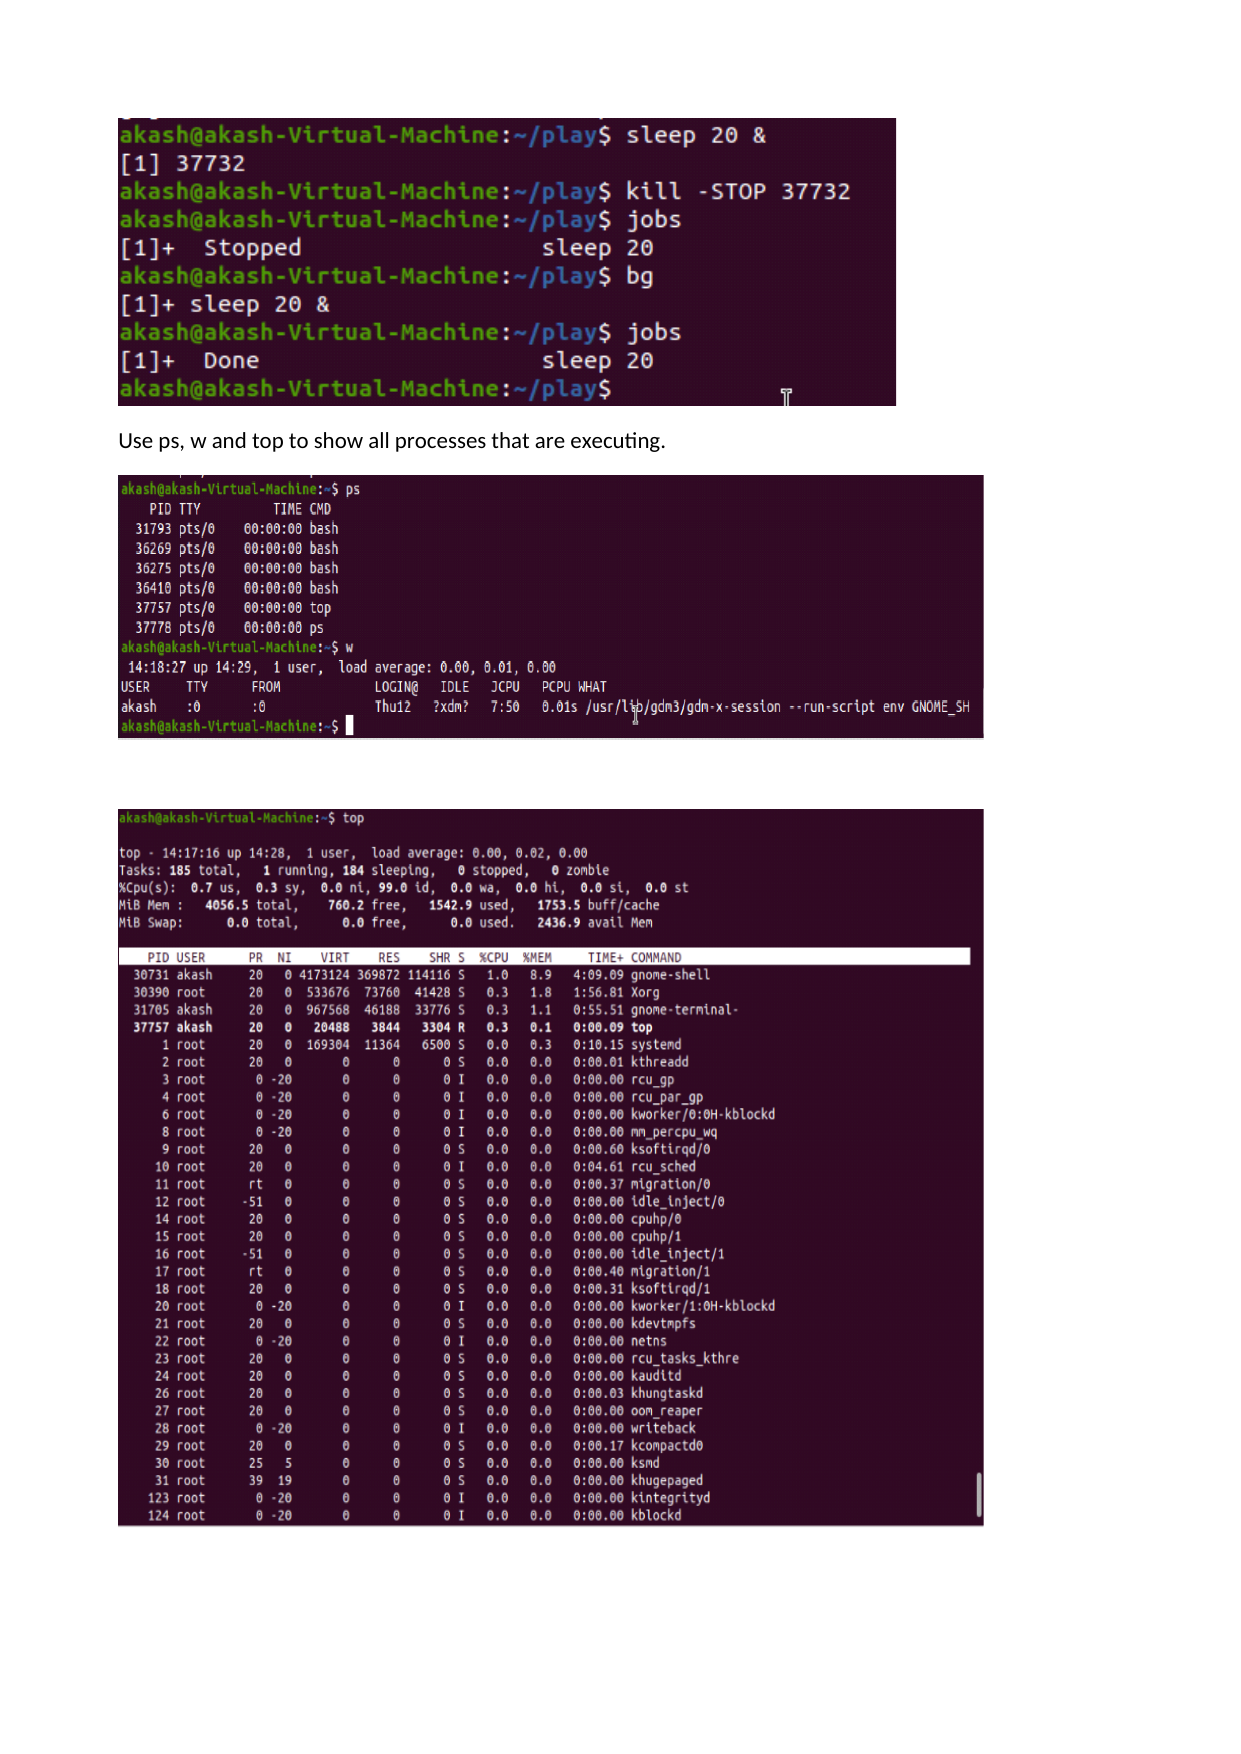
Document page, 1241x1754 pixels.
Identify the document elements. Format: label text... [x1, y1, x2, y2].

text Use ps, w and top to show all processes that are executing. [118, 426, 1122, 454]
